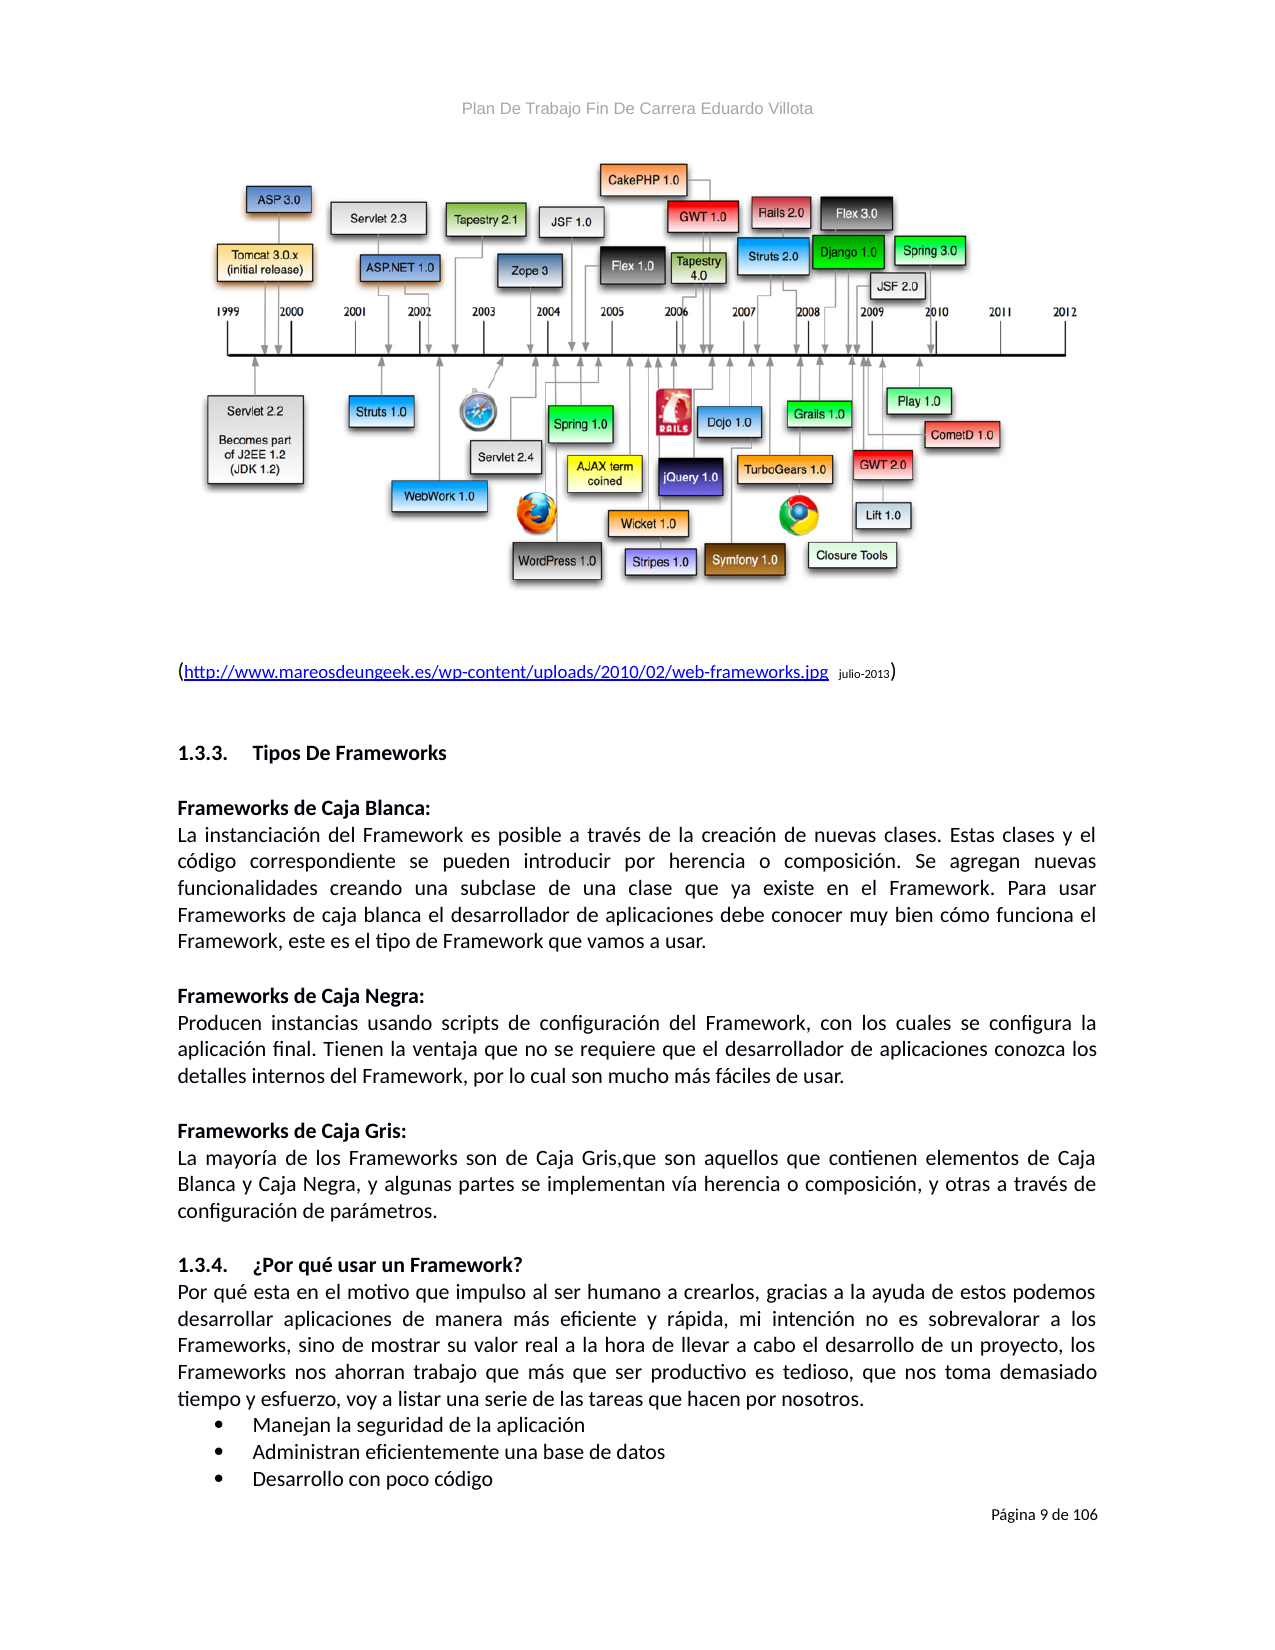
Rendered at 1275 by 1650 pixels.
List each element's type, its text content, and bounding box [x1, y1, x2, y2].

text Por qué esta en el motivo que impulso al ser humano a crearlos, gracias a la ayuda de estos podemos desarrollar aplicaciones de manera más eficiente y rápida, mi intención no es sobrevalorar a los Frameworks, sino de mostrar su valor real a la hora de llevar a cabo el desarrollo de un proyecto, los Frameworks nos ahorran trabajo que más que ser productivo es tedioso, que nos toma demasiado tiempo y esfuerzo, voy a listar una serie de las tareas que hacen por nosotros. [177, 1278, 1098, 1412]
list Desarrollo con poco código [215, 1465, 1098, 1492]
text Frameworks de Caja Negra: [177, 982, 1098, 1009]
list Manejan la seguridad de la aplicación [215, 1412, 1098, 1438]
list Tipos De Frameworks [177, 739, 1098, 766]
text Frameworks de Caja Gris: [177, 1117, 1098, 1144]
text Frameworks de Caja Blanca: [177, 794, 1098, 821]
text (http://www.mareosdeungeek.es/wp-content/uploads/2010/02/web-frameworks.jpg julio-2013) [177, 657, 1098, 683]
text 1.3.4. ¿Por qué usar un Framework? [177, 1252, 1098, 1278]
picture [187, 147, 1088, 604]
list Administran eficientemente una base de datos [215, 1438, 1098, 1465]
text Producen instancias usando scripts de configuración del Framework, con los cuales se configura la aplicación final. Tienen la ventaja que no se requiere que el desarrollador de aplicaciones conozca los detalles internos del Framework, por lo cual son mucho más fáciles de usar. [177, 1009, 1098, 1089]
text La instanciación del Framework es posible a través de la creación de nuevas clases. Estas clases y el código correspondiente se pueden introducir por herencia o composición. Se agregan nuevas funcionalidades creando una subclase de una clase que ya existe en el Framework. Para usar Frameworks de caja blanca el desarrollador de aplicaciones debe conocer muy bien cómo funciona el Framework, este es el tipo de Framework que vamos a usar. [177, 821, 1098, 954]
text La mayoría de los Frameworks son de Caja Gris,que son aquellos que contienen elementos de Caja Blanca y Caja Negra, y algunas partes se implementan vía herencia o composición, y otras a través de configuración de parámetros. [177, 1144, 1098, 1224]
